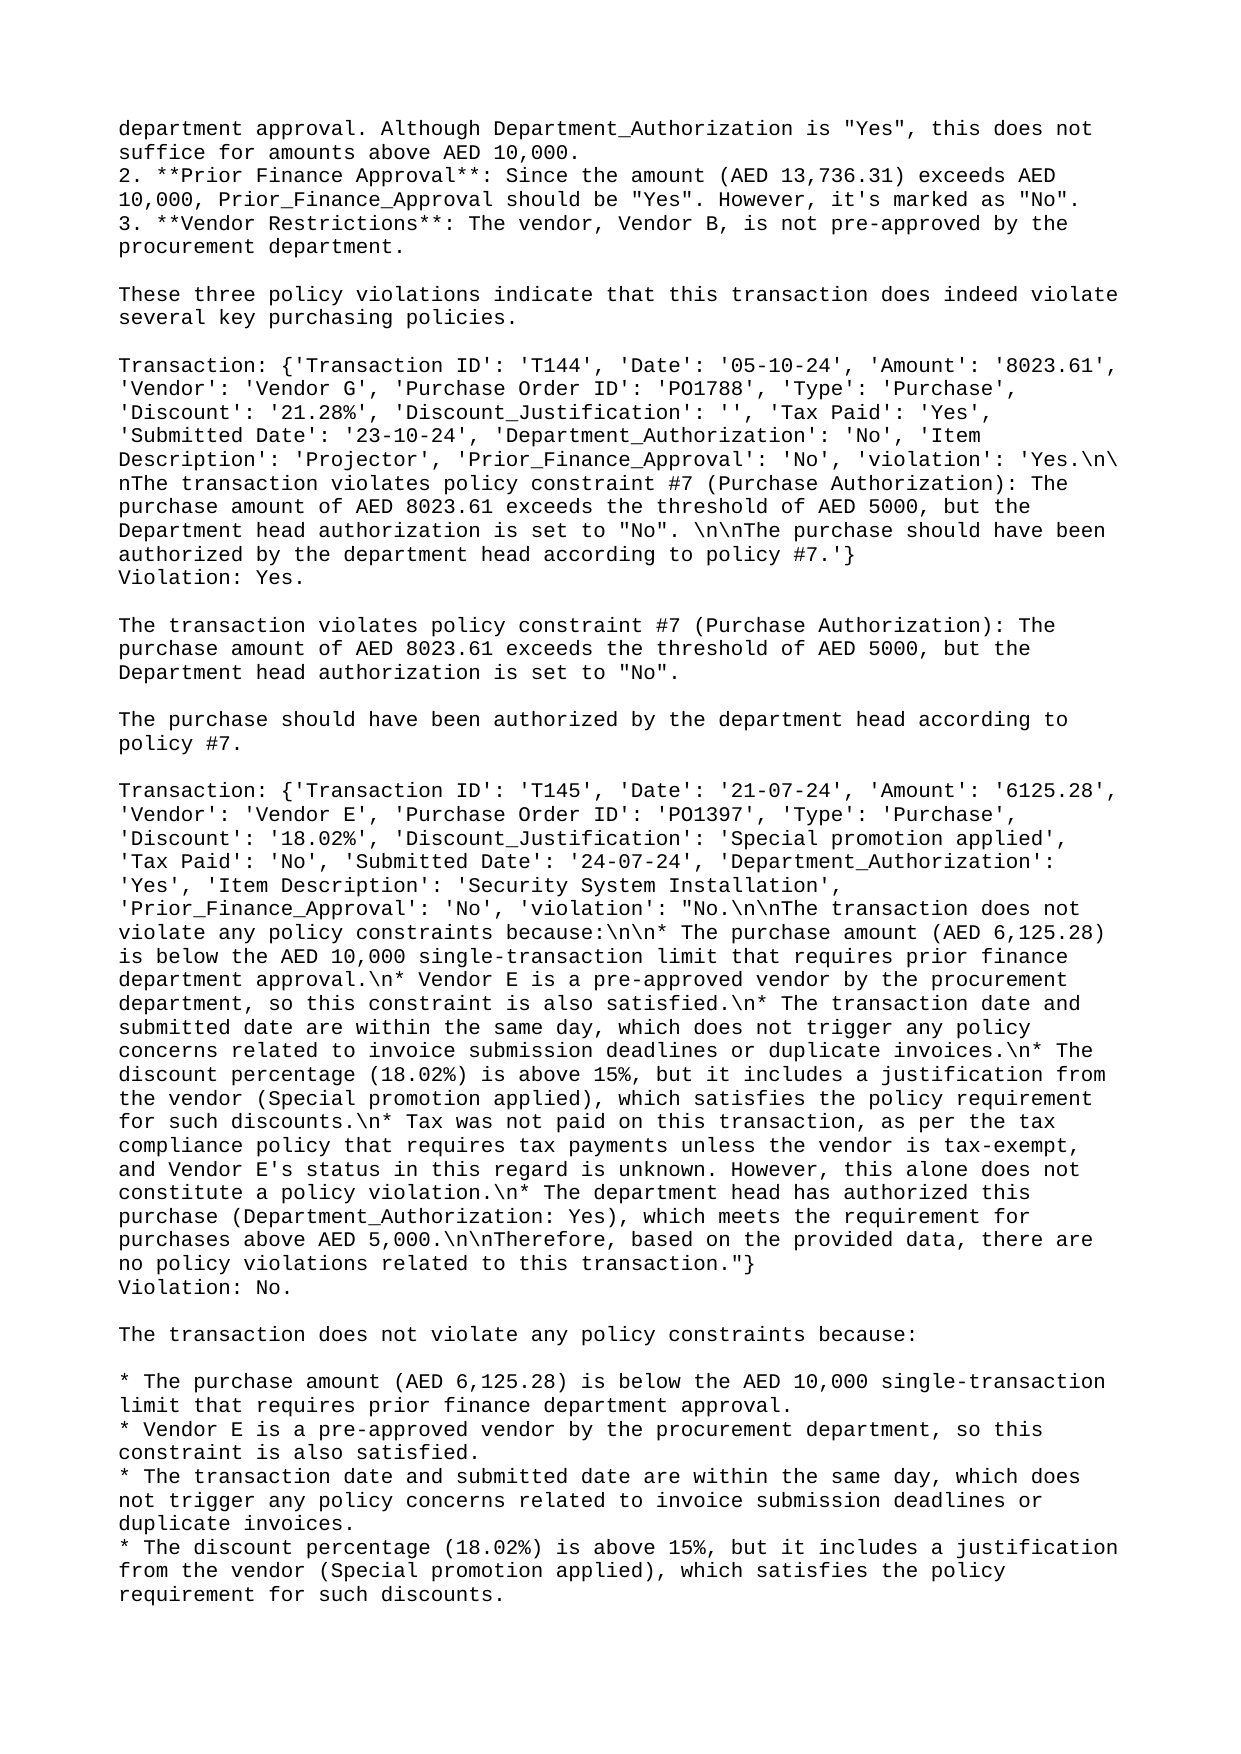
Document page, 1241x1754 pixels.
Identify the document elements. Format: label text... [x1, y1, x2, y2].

text The purchase should have been authorized by the department head according to policy #7. [118, 709, 1122, 757]
text * Vendor E is a pre-approved vendor by the procurement department, so this constraint is also satisfied. [118, 1419, 1122, 1466]
text Violation: No. [118, 1277, 1122, 1300]
text The transaction violates policy constraint #7 (Purchase Authorization): The purchase amount of AED 8023.61 exceeds the threshold of AED 5000, but the Department head authorization is set to "No". [118, 615, 1122, 686]
text These three policy violations indicate that this transaction does indeed violate several key purchasing policies. [118, 284, 1122, 331]
text Violation: Yes. [118, 567, 1122, 591]
text 2. **Prior Finance Approval**: Since the amount (AED 13,736.31) exceeds AED 10,000, Prior_Finance_Approval should be "Yes". However, it's marked as "No". [118, 165, 1122, 213]
text department approval. Although Department_Authorization is "Yes", this does not suffice for amounts above AED 10,000. [118, 118, 1122, 165]
text * The discount percentage (18.02%) is above 15%, but it includes a justification from the vendor (Special promotion applied), which satisfies the policy requirement for such discounts. [118, 1537, 1122, 1608]
text * The transaction date and submitted date are within the same day, which does not trigger any policy concerns related to invoice submission deadlines or duplicate invoices. [118, 1466, 1122, 1537]
text Transaction: {'Transaction ID': 'T144', 'Date': '05-10-24', 'Amount': '8023.61', 'Vendor': 'Vendor G', 'Purchase Order ID': 'PO1788', 'Type': 'Purchase', 'Discount': '21.28%', 'Discount_Justification': '', 'Tax Paid': 'Yes', 'Submitted Date': '23-10-24', 'Department_Authorization': 'No', 'Item Description': 'Projector', 'Prior_Finance_Approval': 'No', 'violation': 'Yes.\n\nThe transaction violates policy constraint #7 (Purchase Authorization): The purchase amount of AED 8023.61 exceeds the threshold of AED 5000, but the Department head authorization is set to "No". \n\nThe purchase should have been authorized by the department head according to policy #7.'} [118, 354, 1122, 567]
text The transaction does not violate any policy constraints because: [118, 1324, 1122, 1348]
text 3. **Vendor Restrictions**: The vendor, Vendor B, is not pre-approved by the procurement department. [118, 213, 1122, 260]
text Transaction: {'Transaction ID': 'T145', 'Date': '21-07-24', 'Amount': '6125.28', 'Vendor': 'Vendor E', 'Purchase Order ID': 'PO1397', 'Type': 'Purchase', 'Discount': '18.02%', 'Discount_Justification': 'Special promotion applied', 'Tax Paid': 'No', 'Submitted Date': '24-07-24', 'Department_Authorization': 'Yes', 'Item Description': 'Security System Installation', 'Prior_Finance_Approval': 'No', 'violation': "No.\n\nThe transaction does not violate any policy constraints because:\n\n* The purchase amount (AED 6,125.28) is below the AED 10,000 single-transaction limit that requires prior finance department approval.\n* Vendor E is a pre-approved vendor by the procurement department, so this constraint is also satisfied.\n* The transaction date and submitted date are within the same day, which does not trigger any policy concerns related to invoice submission deadlines or duplicate invoices.\n* The discount percentage (18.02%) is above 15%, but it includes a justification from the vendor (Special promotion applied), which satisfies the policy requirement for such discounts.\n* Tax was not paid on this transaction, as per the tax compliance policy that requires tax payments unless the vendor is tax-exempt, and Vendor E's status in this regard is unknown. However, this alone does not constitute a policy violation.\n* The department head has authorized this purchase (Department_Authorization: Yes), which meets the requirement for purchases above AED 5,000.\n\nTherefore, based on the provided data, there are no policy violations related to this transaction."} [118, 780, 1122, 1277]
text * The purchase amount (AED 6,125.28) is below the AED 10,000 single-transaction limit that requires prior finance department approval. [118, 1371, 1122, 1419]
